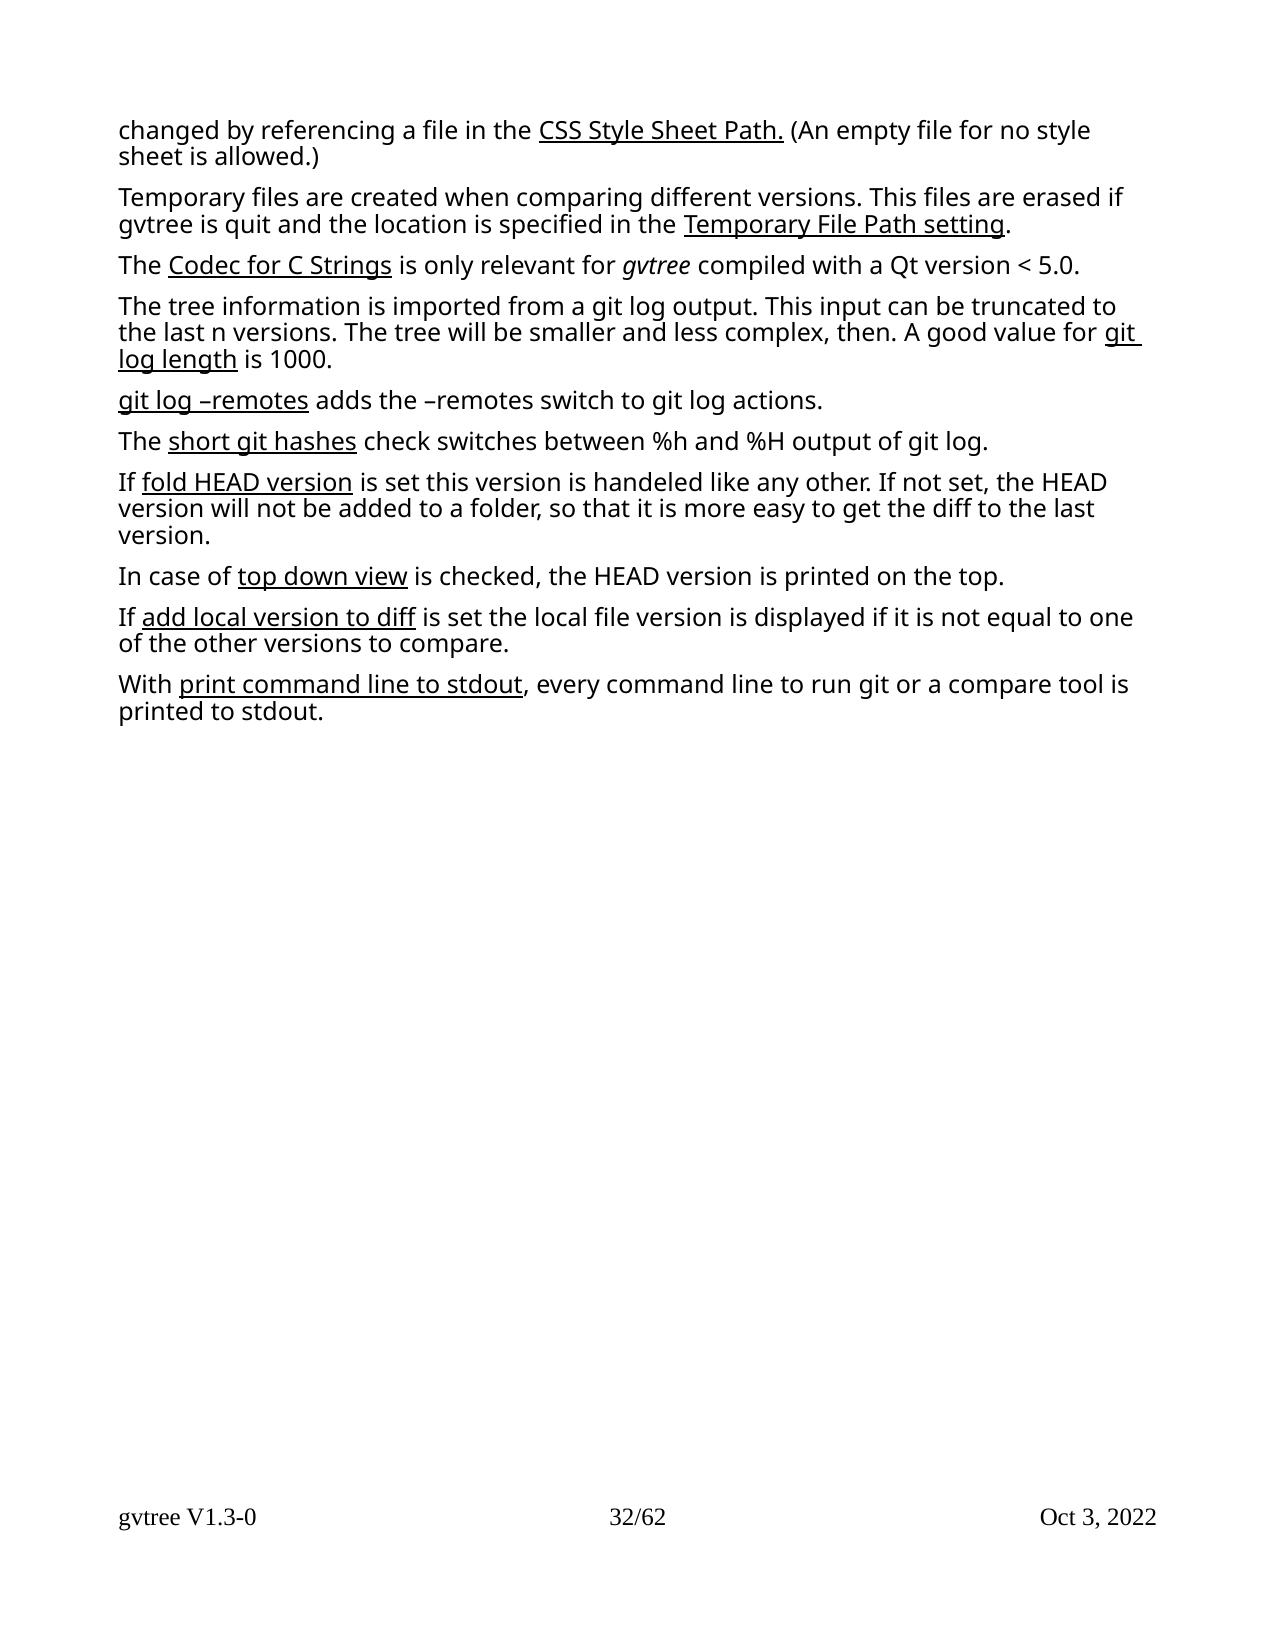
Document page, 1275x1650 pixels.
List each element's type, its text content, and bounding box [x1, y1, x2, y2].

text In case of top down view is checked, the HEAD version is printed on the top. [118, 564, 1157, 591]
text With print command line to stdout, every command line to run git or a compare tool is printed to stdout. [118, 673, 1157, 726]
text The Codec for C Strings is only relevant for gvtree compiled with a Qt version < 5.0. [118, 253, 1157, 279]
text The short git hashes check switches between %h and %H output of git log. [118, 429, 1157, 456]
text The tree information is imported from a git log output. This input can be truncated to the last n versions. The tree will be smaller and less complex, then. A good value for git log length is 1000. [118, 294, 1157, 373]
text changed by referencing a file in the CSS Style Sheet Path. (An empty file for no style sheet is allowed.) [118, 118, 1157, 171]
text If fold HEAD version is set this version is handeled like any other. If not set, the HEAD version will not be added to a folder, so that it is more easy to get the diff to the last version. [118, 470, 1157, 549]
text If add local version to diff is set the local file version is displayed if it is not equal to one of the other versions to compare. [118, 605, 1157, 658]
text Temporary files are created when comparing different versions. This files are erased if gvtree is quit and the location is specified in the Temporary File Path setting. [118, 186, 1157, 238]
text git log –remotes adds the –remotes switch to git log actions. [118, 388, 1157, 414]
